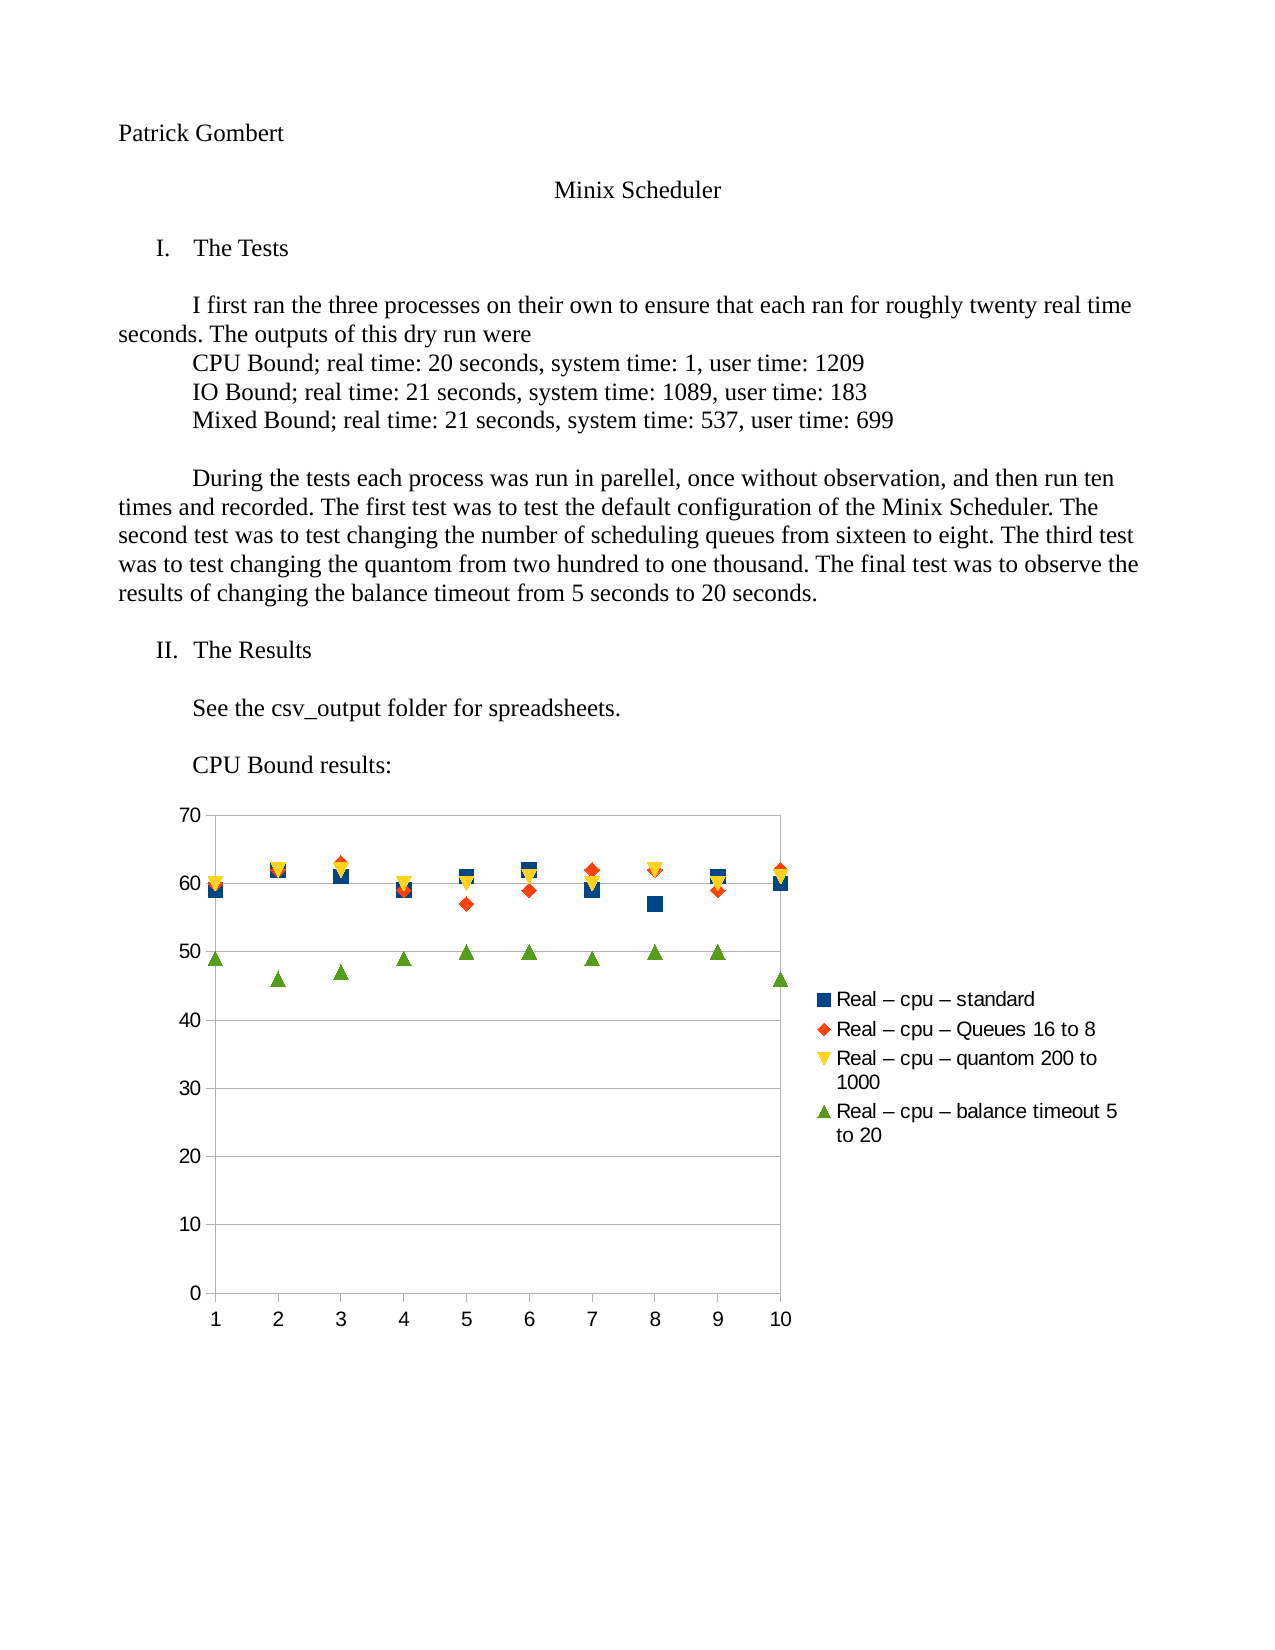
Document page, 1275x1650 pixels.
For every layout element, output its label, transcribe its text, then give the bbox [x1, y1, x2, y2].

text Mixed Bound; real time: 21 seconds, system time: 537, user time: 699 [118, 406, 1157, 434]
text Patrick Gombert [118, 118, 1157, 147]
text CPU Bound results: [118, 751, 1157, 779]
text During the tests each process was run in parellel, once without observation, and then run ten times and recorded. The first test was to test the default configuration of the Minix Scheduler. The second test was to test changing the number of scheduling queues from sixteen to eight. The third test was to test changing the quantom from two hundred to one thousand. The final test was to observe the results of changing the balance timeout from 5 seconds to 20 seconds. [118, 463, 1157, 607]
text See the csv_output folder for spreadsheets. [118, 693, 1157, 722]
text Minix Scheduler [118, 176, 1157, 204]
text IO Bound; real time: 21 seconds, system time: 1089, user time: 183 [118, 377, 1157, 406]
text I first ran the three processes on their own to ensure that each ran for roughly twenty real time seconds. The outputs of this dry run were [118, 291, 1157, 348]
text CPU Bound; real time: 20 seconds, system time: 1, user time: 1209 [118, 348, 1157, 377]
list The Tests [156, 233, 1157, 262]
list The Results [156, 636, 1157, 664]
